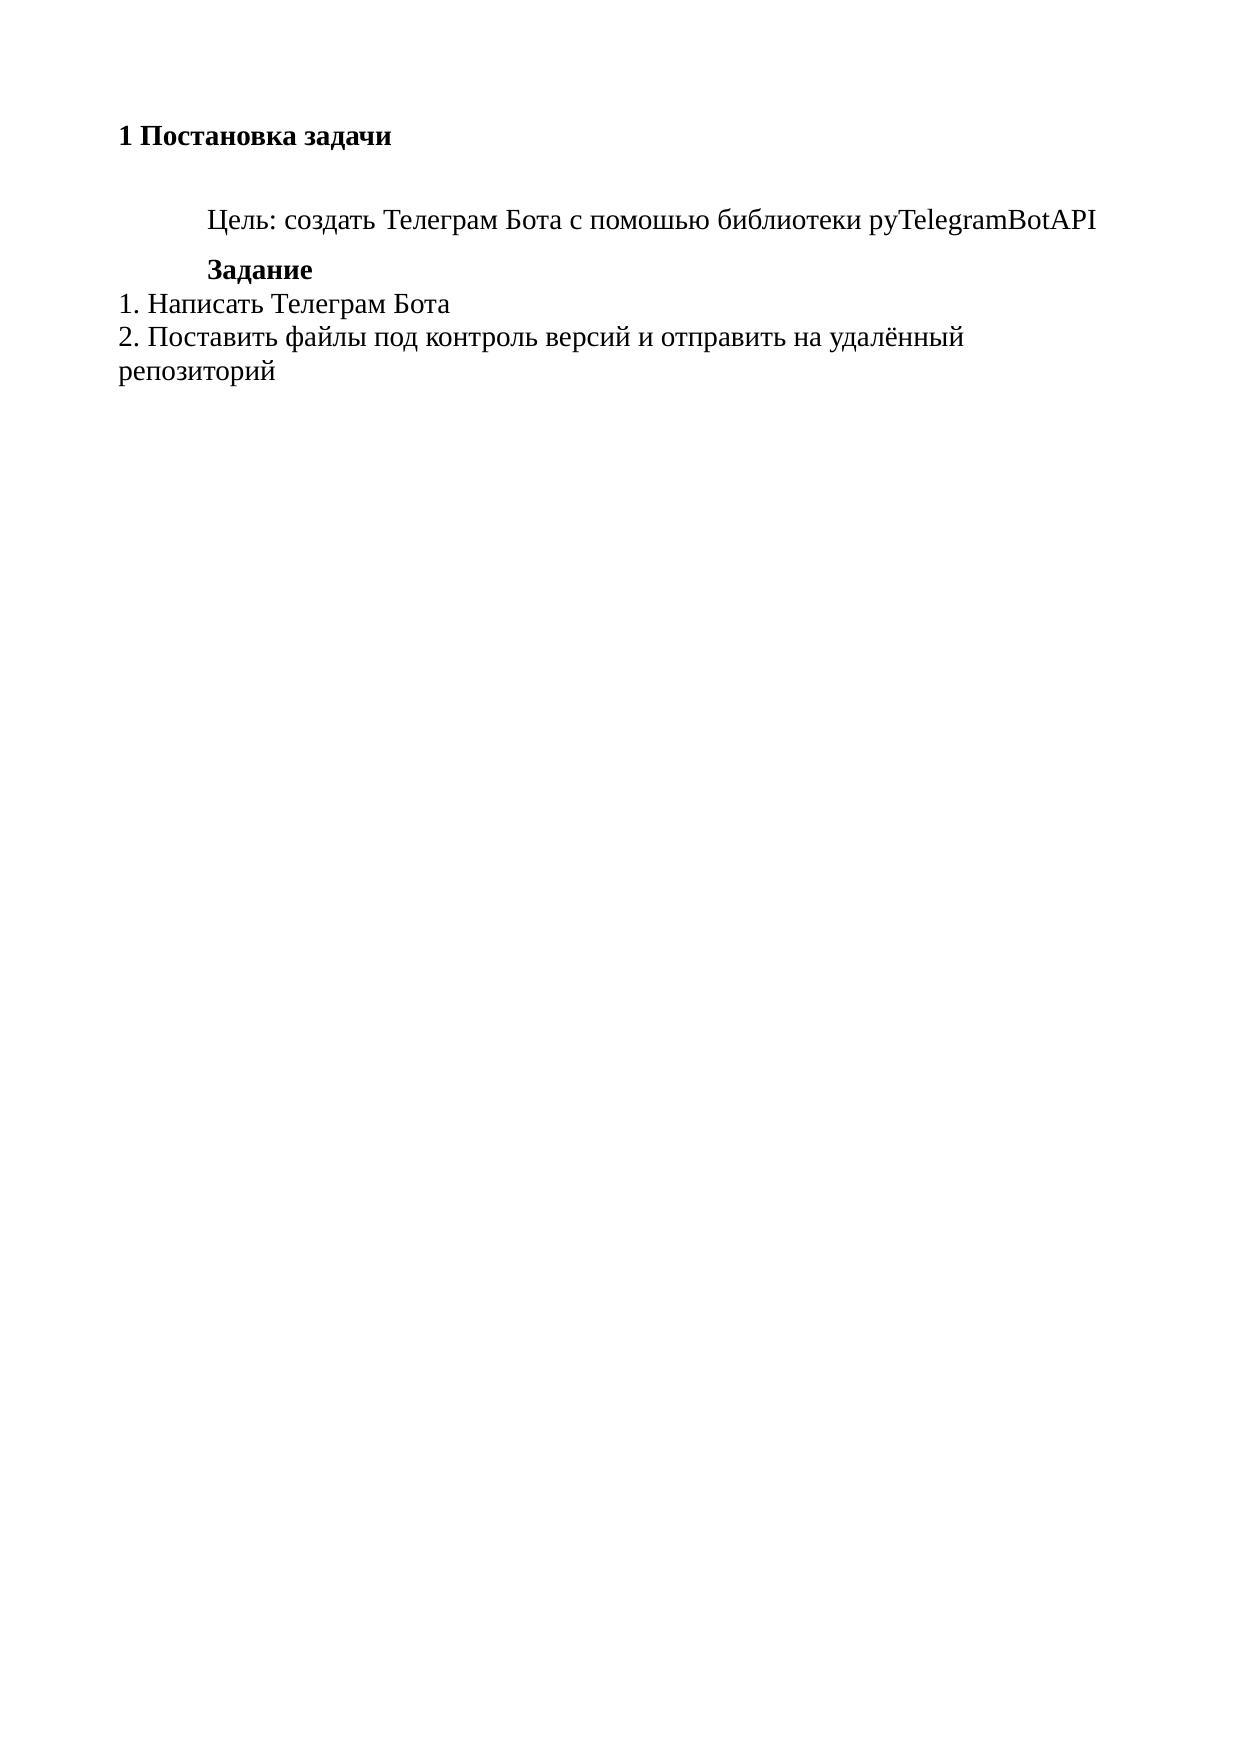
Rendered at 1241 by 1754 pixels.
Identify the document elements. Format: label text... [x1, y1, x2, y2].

text 1. Написать Телеграм Бота [118, 286, 1122, 319]
text 2. Поставить файлы под контроль версий и отправить на удалённый репозиторий [118, 319, 1122, 386]
text Цель: создать Телеграм Бота с помошью библиотеки pyTelegramBotAPI [118, 202, 1122, 236]
text 1 Постановка задачи [118, 118, 1122, 152]
text Задание [118, 252, 1122, 286]
